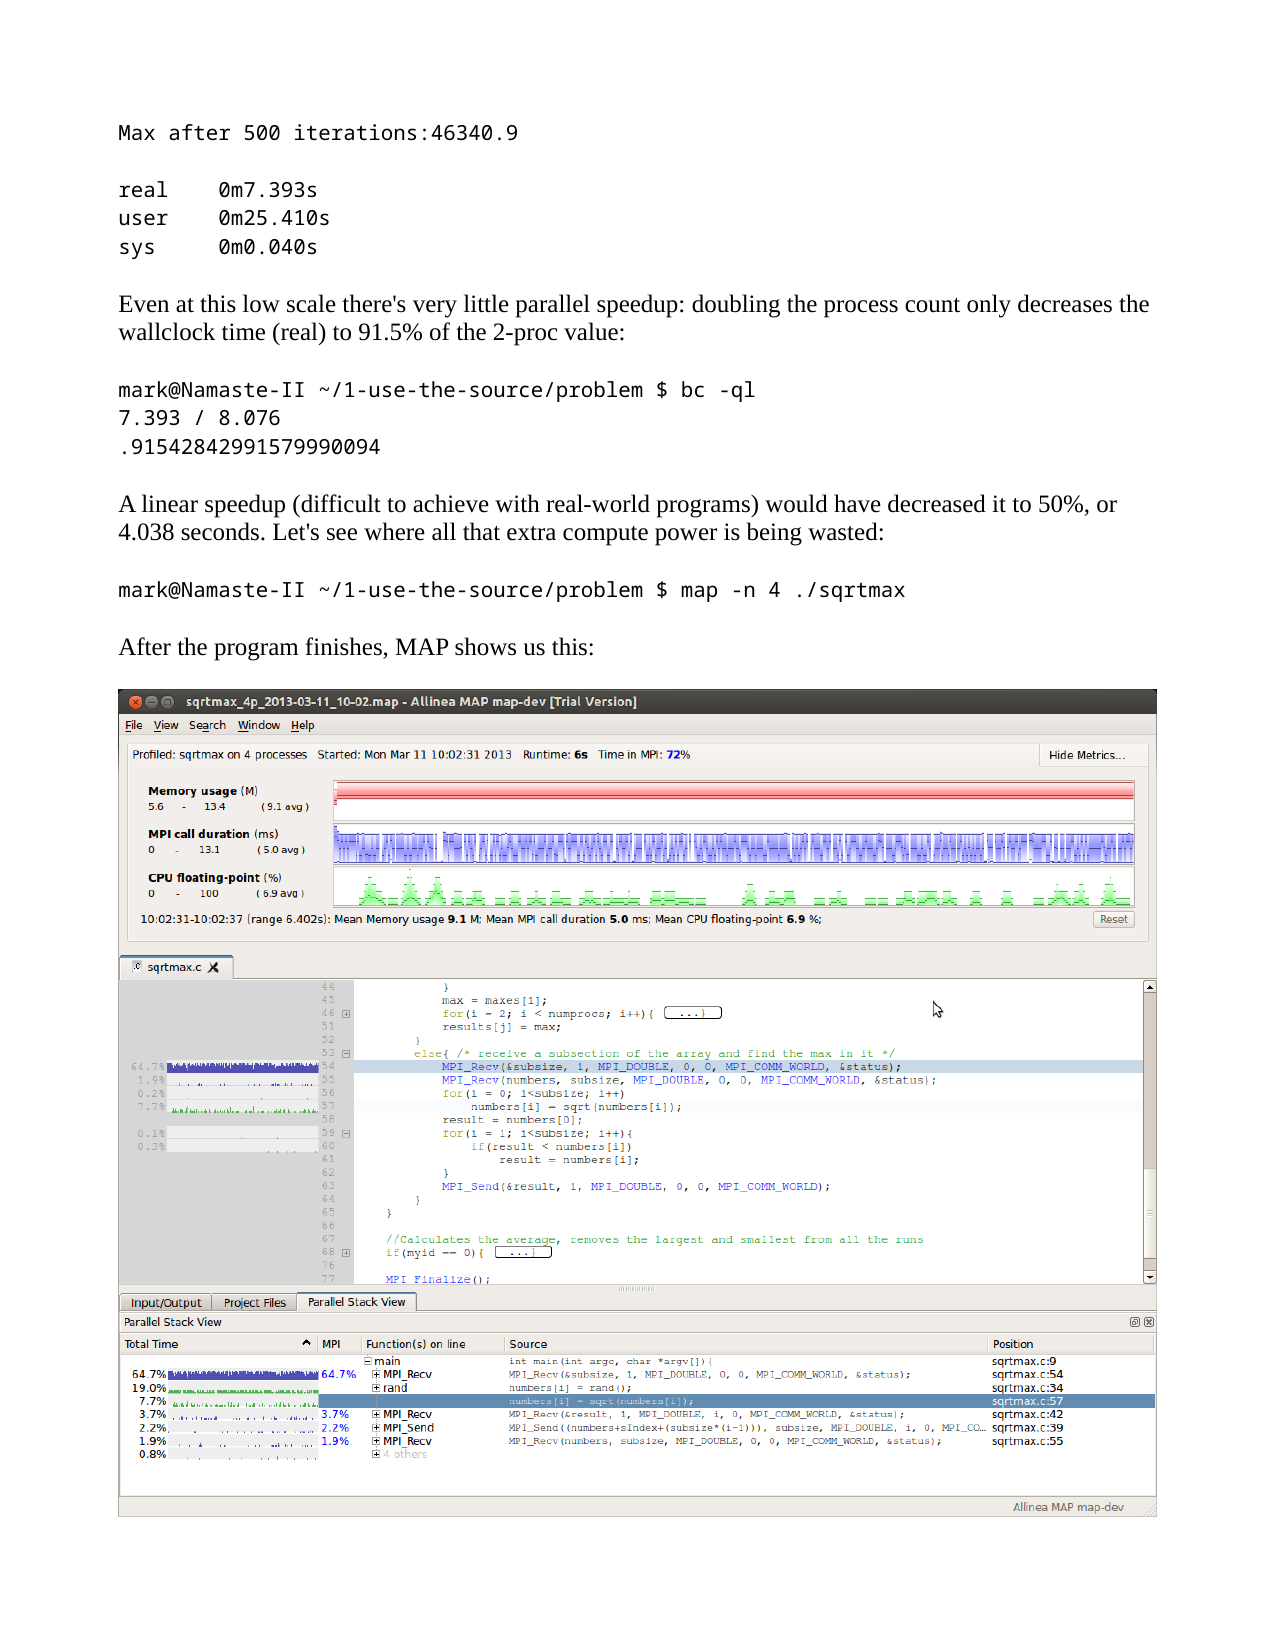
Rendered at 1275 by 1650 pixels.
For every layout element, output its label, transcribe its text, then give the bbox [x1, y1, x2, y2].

text .91542842991579990094 [118, 432, 1157, 460]
text A linear speedup (difficult to achieve with real-world programs) would have decreased it to 50%, or 4.038 seconds. Let's see where all that extra compute power is being wasted: [118, 489, 1157, 546]
text Even at this low scale there's very little parallel speedup: doubling the process count only decreases the wallclock time (real) to 91.5% of the 2-proc value: [118, 289, 1157, 346]
text mark@Namaste-II ~/1-use-the-source/problem $ bc -ql [118, 375, 1157, 403]
picture [118, 689, 1157, 1517]
text 7.393 / 8.076 [118, 403, 1157, 432]
text After the program finishes, MAP shows us this: [118, 632, 1157, 661]
text Max after 500 iterations:46340.9 [118, 118, 1157, 147]
text mark@Namaste-II ~/1-use-the-source/problem $ map -n 4 ./sqrtmax [118, 575, 1157, 603]
text sys 0m0.040s [118, 232, 1157, 260]
text user 0m25.410s [118, 203, 1157, 232]
text real 0m7.393s [118, 175, 1157, 203]
